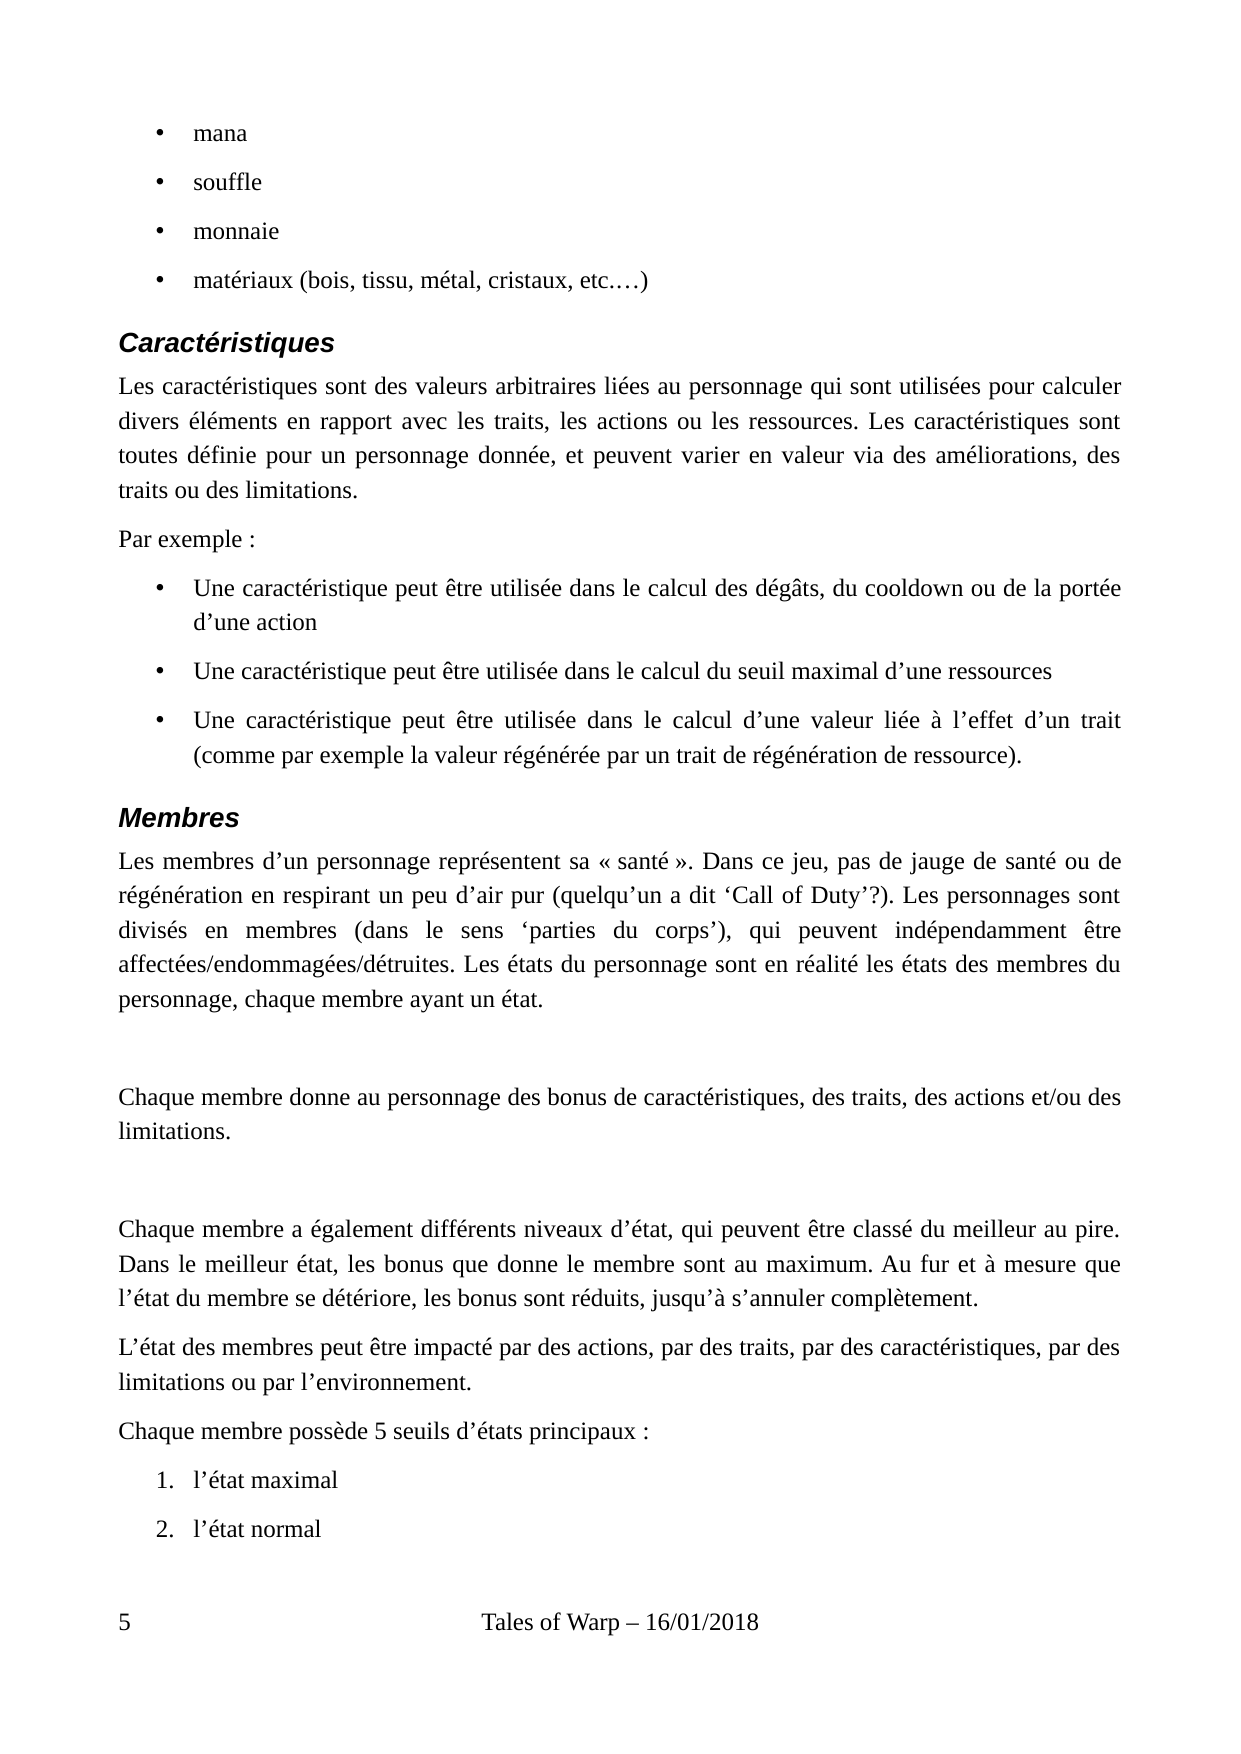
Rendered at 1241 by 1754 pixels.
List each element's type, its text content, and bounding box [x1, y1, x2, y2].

text Les membres d’un personnage représentent sa « santé ». Dans ce jeu, pas de jauge de santé ou de régénération en respirant un peu d’air pur (quelqu’un a dit ‘Call of Duty’?). Les personnages sont divisés en membres (dans le sens ‘parties du corps’), qui peuvent indépendamment être affectées/endommagées/détruites. Les états du personnage sont en réalité les états des membres du personnage, chaque membre ayant un état. [118, 846, 1122, 1012]
text Chaque membre donne au personnage des bonus de caractéristiques, des traits, des actions et/ou des limitations. [118, 1082, 1122, 1145]
subtitle Caractéristiques [118, 327, 1122, 359]
text Chaque membre a également différents niveaux d’état, qui peuvent être classé du meilleur au pire. Dans le meilleur état, les bonus que donne le membre sont au maximum. Au fur et à mesure que l’état du membre se détériore, les bonus sont réduits, jusqu’à s’annuler complètement. [118, 1214, 1122, 1312]
list mana [156, 118, 1122, 147]
text Chaque membre possède 5 seuils d’états principaux : [118, 1416, 1122, 1445]
list monnaie [156, 216, 1122, 245]
text Par exemple : [118, 524, 1122, 552]
list Une caractéristique peut être utilisée dans le calcul des dégâts, du cooldown ou de la portée d’une action [156, 573, 1122, 636]
list l’état maximal [156, 1465, 1122, 1494]
list Une caractéristique peut être utilisée dans le calcul du seuil maximal d’une ressources [156, 656, 1122, 685]
list l’état normal [156, 1514, 1122, 1543]
list Une caractéristique peut être utilisée dans le calcul d’une valeur liée à l’effet d’un trait (comme par exemple la valeur régénérée par un trait de régénération de ressource). [156, 705, 1122, 769]
list souffle [156, 167, 1122, 196]
text Les caractéristiques sont des valeurs arbitraires liées au personnage qui sont utilisées pour calculer divers éléments en rapport avec les traits, les actions ou les ressources. Les caractéristiques sont toutes définie pour un personnage donnée, et peuvent varier en valeur via des améliorations, des traits ou des limitations. [118, 371, 1122, 503]
list matériaux (bois, tissu, métal, cristaux, etc.…) [156, 265, 1122, 294]
subtitle Membres [118, 801, 1122, 833]
text L’état des membres peut être impacté par des actions, par des traits, par des caractéristiques, par des limitations ou par l’environnement. [118, 1332, 1122, 1396]
